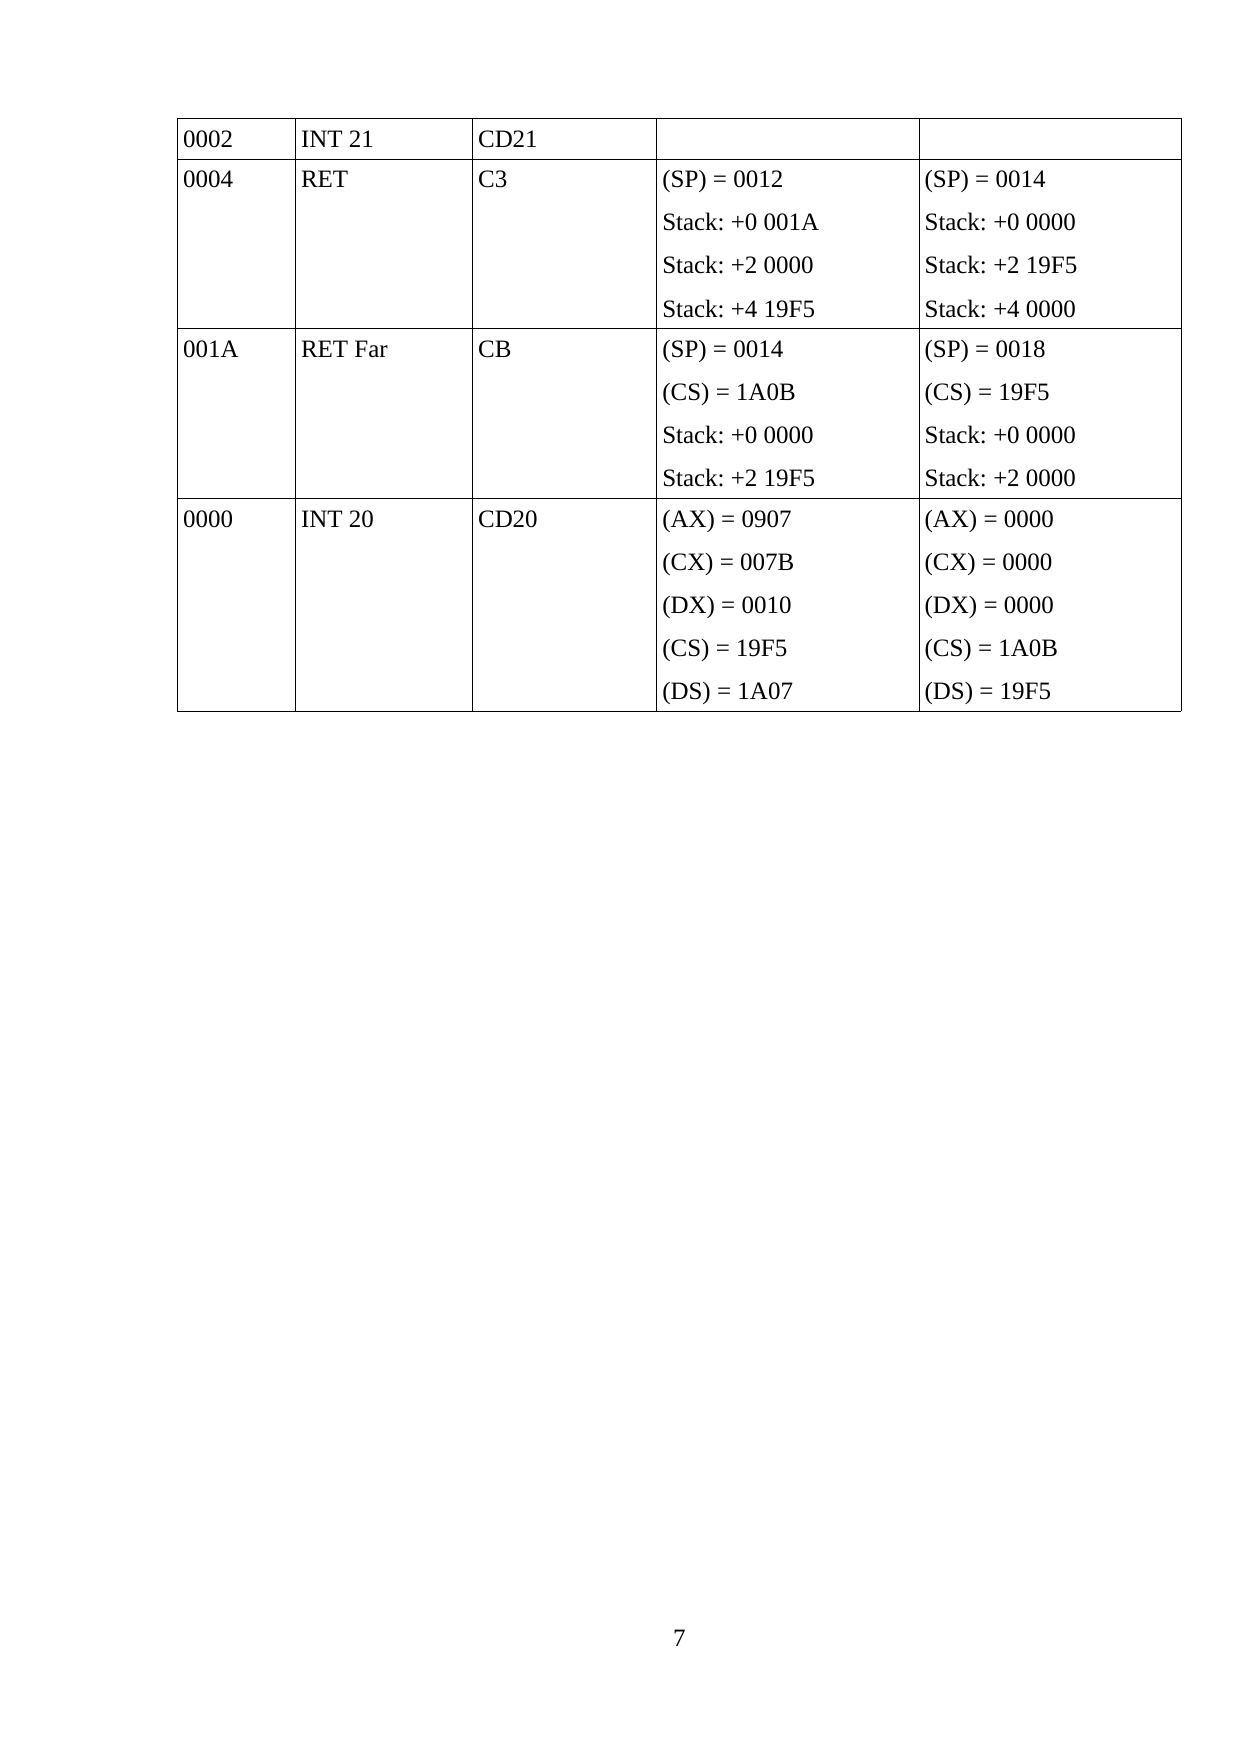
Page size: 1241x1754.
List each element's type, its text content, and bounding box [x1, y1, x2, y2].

table_cell 0002 [178, 119, 295, 158]
table_cell [920, 119, 1181, 158]
table_cell RET [296, 160, 472, 328]
table_cell (SP) = 0018 (CS) = 19F5 Stack: +0 0000 Stack: +2 0000 [920, 329, 1181, 498]
table_cell INT 21 [296, 119, 472, 158]
table_cell INT 20 [296, 499, 472, 711]
table_cell CD21 [473, 119, 656, 158]
table_cell C3 [473, 160, 656, 328]
table_cell 001A [178, 329, 295, 498]
table_cell (SP) = 0012 Stack: +0 001A Stack: +2 0000 Stack: +4 19F5 [657, 160, 919, 328]
table_cell (AX) = 0000 (CX) = 0000 (DX) = 0000 (CS) = 1A0B (DS) = 19F5 [920, 499, 1181, 711]
table_cell CD20 [473, 499, 656, 711]
table_cell CB [473, 329, 656, 498]
table_cell 0000 [178, 499, 295, 711]
table_cell 0004 [178, 160, 295, 328]
table_cell [657, 119, 919, 158]
table_cell RET Far [296, 329, 472, 498]
table_cell (SP) = 0014 Stack: +0 0000 Stack: +2 19F5 Stack: +4 0000 [920, 160, 1181, 328]
table_cell (SP) = 0014 (CS) = 1A0B Stack: +0 0000 Stack: +2 19F5 [657, 329, 919, 498]
table_cell (AX) = 0907 (CX) = 007B (DX) = 0010 (CS) = 19F5 (DS) = 1A07 [657, 499, 919, 711]
